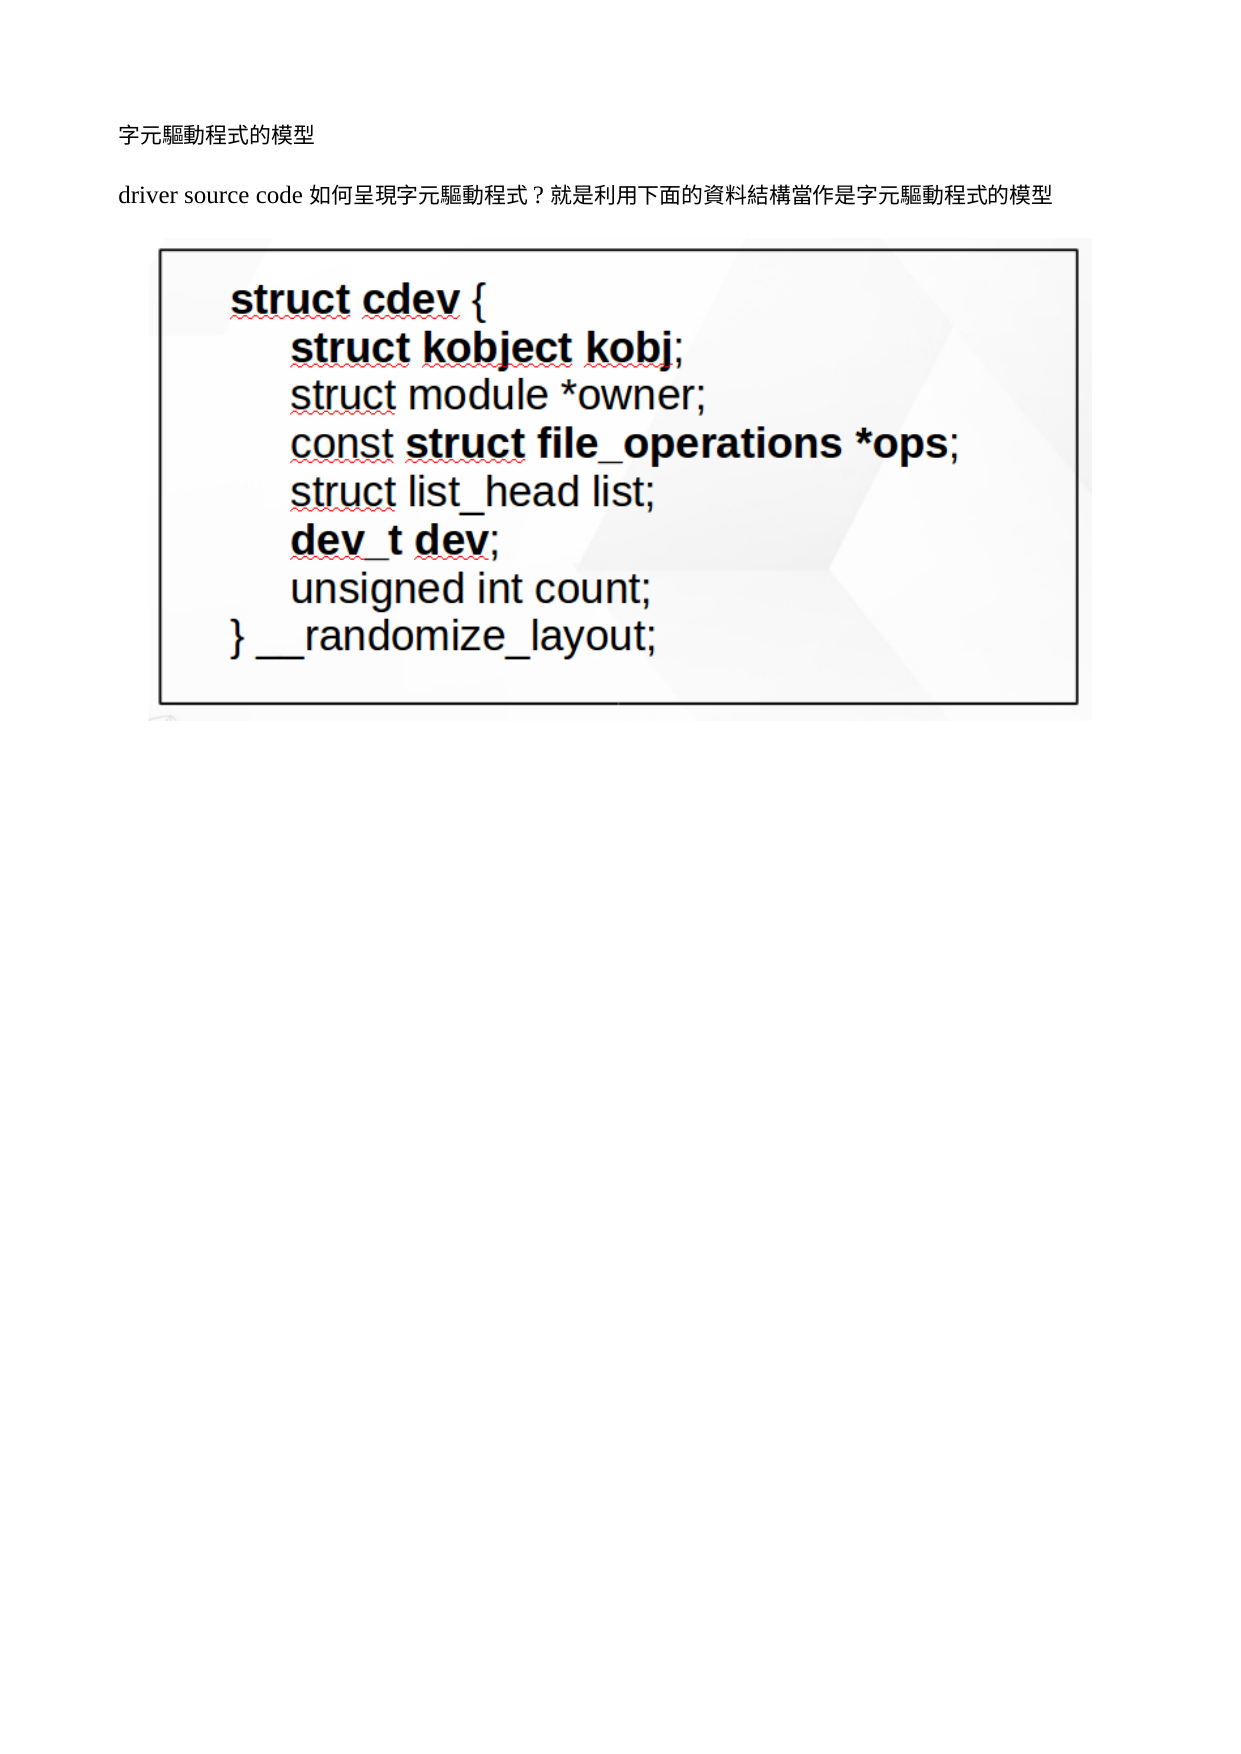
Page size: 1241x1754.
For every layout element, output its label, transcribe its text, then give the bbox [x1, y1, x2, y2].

text driver source code 如何呈現字元驅動程式 ? 就是利用下面的資料結構當作是字元驅動程式的模型 [118, 178, 1122, 210]
text 字元驅動程式的模型 [118, 118, 1122, 150]
picture [148, 238, 1092, 721]
